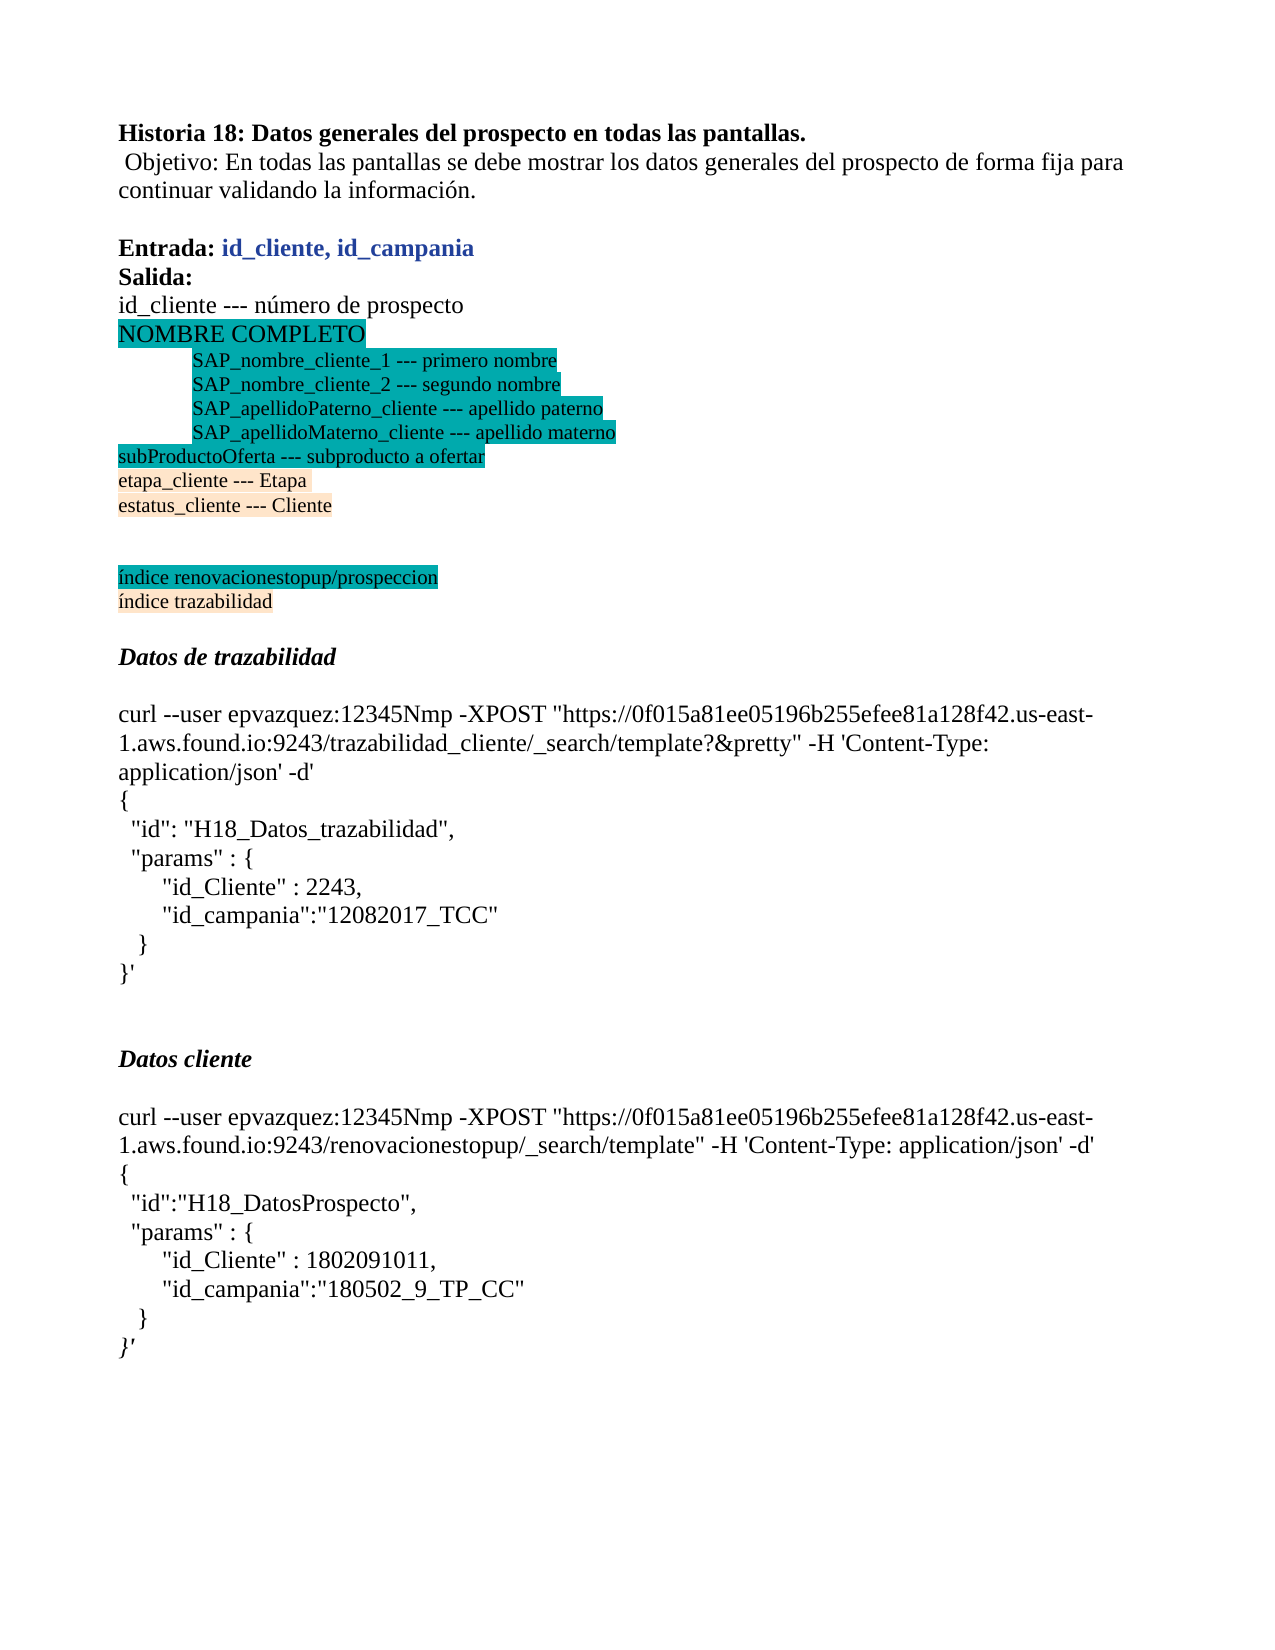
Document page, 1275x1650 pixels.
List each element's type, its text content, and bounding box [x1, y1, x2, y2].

text "id":"H18_DatosProspecto", [118, 1188, 1157, 1217]
text "id_Cliente" : 1802091011, [118, 1245, 1157, 1274]
text SAP_nombre_cliente_1 --- primero nombre [192, 348, 1157, 372]
text }' [118, 1332, 1157, 1360]
text SAP_apellidoMaterno_cliente --- apellido materno [192, 420, 1157, 444]
text { [118, 785, 1157, 814]
text Entrada: id_cliente, id_campania [118, 233, 1157, 262]
text Salida: [118, 262, 1157, 291]
text } [118, 929, 1157, 958]
text id_cliente --- número de prospecto [118, 291, 1157, 319]
text "id_Cliente" : 2243, [118, 872, 1157, 900]
text subProductoOferta --- subproducto a ofertar [118, 444, 1157, 468]
text "id_campania":"12082017_TCC" [118, 900, 1157, 929]
text "id": "H18_Datos_trazabilidad", [118, 814, 1157, 843]
text estatus_cliente --- Cliente [118, 492, 1157, 517]
text NOMBRE COMPLETO [118, 319, 1157, 348]
text SAP_nombre_cliente_2 --- segundo nombre [192, 372, 1157, 396]
text { [118, 1159, 1157, 1188]
text Datos cliente [118, 1044, 1157, 1073]
text curl --user epvazquez:12345Nmp -XPOST "https://0f015a81ee05196b255efee81a128f42.us-east-1.aws.found.io:9243/trazabilidad_cliente/_search/template?&pretty" -H 'Content-Type: application/json' -d' [118, 699, 1157, 785]
text SAP_apellidoPaterno_cliente --- apellido paterno [192, 396, 1157, 420]
text "params" : { [118, 1217, 1157, 1245]
text "id_campania":"180502_9_TP_CC" [118, 1274, 1157, 1303]
text curl --user epvazquez:12345Nmp -XPOST "https://0f015a81ee05196b255efee81a128f42.us-east-1.aws.found.io:9243/renovacionestopup/_search/template" -H 'Content-Type: application/json' -d' [118, 1102, 1157, 1159]
text "params" : { [118, 843, 1157, 872]
text índice trazabilidad [118, 589, 1157, 613]
text Objetivo: En todas las pantallas se debe mostrar los datos generales del prospecto de forma fija para continuar validando la información. [118, 147, 1157, 204]
text Historia 18: Datos generales del prospecto en todas las pantallas. [118, 118, 1157, 147]
text etapa_cliente --- Etapa [118, 468, 1157, 492]
text } [118, 1303, 1157, 1332]
text }' [118, 958, 1157, 987]
text índice renovacionestopup/prospeccion [118, 565, 1157, 589]
text Datos de trazabilidad [118, 642, 1157, 670]
